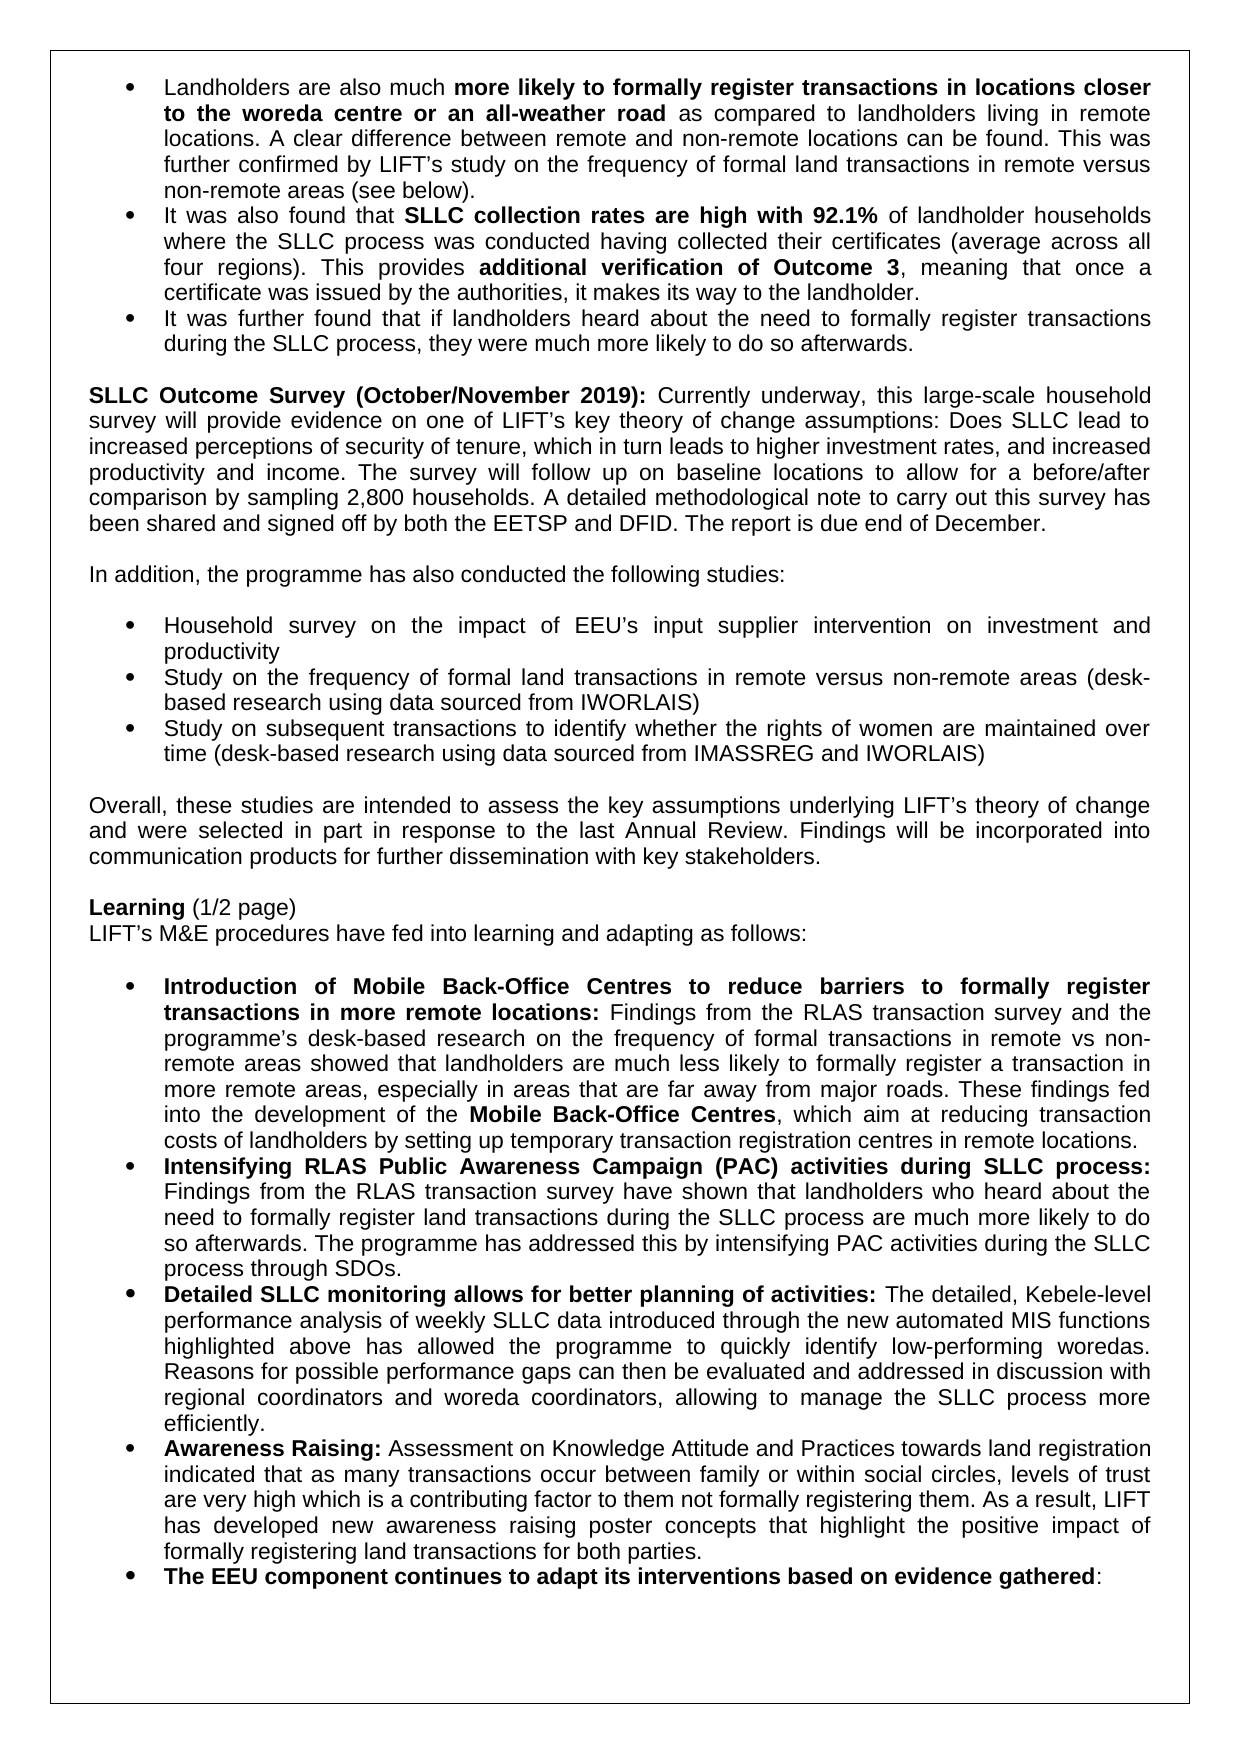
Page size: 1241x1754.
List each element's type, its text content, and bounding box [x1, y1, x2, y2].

text LIFT’s M&E procedures have fed into learning and adapting as follows: [89, 921, 1152, 946]
list Landholders are also much more likely to formally register transactions in locations closer to the woreda centre or an all-weather road as compared to landholders living in remote locations. A clear difference between remote and non-remote locations can be found. This was further confirmed by LIFT’s study on the frequency of formal land transactions in remote versus non-remote areas (see below). [126, 75, 1152, 203]
text SLLC Outcome Survey (October/November 2019): Currently underway, this large-scale household survey will provide evidence on one of LIFT’s key theory of change assumptions: Does SLLC lead to increased perceptions of security of tenure, which in turn leads to higher investment rates, and increased productivity and income. The survey will follow up on baseline locations to allow for a before/after comparison by sampling 2,800 households. A detailed methodological note to carry out this survey has been shared and signed off by both the EETSP and DFID. The report is due end of December. [89, 382, 1152, 536]
list Intensifying RLAS Public Awareness Campaign (PAC) activities during SLLC process: Findings from the RLAS transaction survey have shown that landholders who heard about the need to formally register land transactions during the SLLC process are much more likely to do so afterwards. The programme has addressed this by intensifying PAC activities during the SLLC process through SDOs. [126, 1153, 1152, 1282]
list It was further found that if landholders heard about the need to formally register transactions during the SLLC process, they were much more likely to do so afterwards. [126, 306, 1152, 357]
list Household survey on the impact of EEU’s input supplier intervention on investment and productivity [126, 613, 1152, 664]
text Overall, these studies are intended to assess the key assumptions underlying LIFT’s theory of change and were selected in part in response to the last Annual Review. Findings will be incorporated into communication products for further dissemination with key stakeholders. [89, 792, 1152, 869]
list It was also found that SLLC collection rates are high with 92.1% of landholder households where the SLLC process was conducted having collected their certificates (average across all four regions). This provides additional verification of Outcome 3, meaning that once a certificate was issued by the authorities, it makes its way to the landholder. [126, 203, 1152, 306]
list Awareness Raising: Assessment on Knowledge Attitude and Practices towards land registration indicated that as many transactions occur between family or within social circles, levels of trust are very high which is a contributing factor to them not formally registering them. As a result, LIFT has developed new awareness raising poster concepts that highlight the positive impact of formally registering land transactions for both parties. [126, 1436, 1152, 1564]
list Study on the frequency of formal land transactions in remote versus non-remote areas (desk-based research using data sourced from IWORLAIS) [126, 664, 1152, 716]
list Detailed SLLC monitoring allows for better planning of activities: The detailed, Kebele-level performance analysis of weekly SLLC data introduced through the new automated MIS functions highlighted above has allowed the programme to quickly identify low-performing woredas. Reasons for possible performance gaps can then be evaluated and addressed in discussion with regional coordinators and woreda coordinators, allowing to manage the SLLC process more efficiently. [126, 1282, 1152, 1436]
text In addition, the programme has also conducted the following studies: [89, 562, 1152, 587]
list Introduction of Mobile Back-Office Centres to reduce barriers to formally register transactions in more remote locations: Findings from the RLAS transaction survey and the programme’s desk-based research on the frequency of formal transactions in remote vs non-remote areas showed that landholders are much less likely to formally register a transaction in more remote areas, especially in areas that are far away from major roads. These findings fed into the development of the Mobile Back-Office Centres, which aim at reducing transaction costs of landholders by setting up temporary transaction registration centres in remote locations. [126, 974, 1152, 1153]
list The EEU component continues to adapt its interventions based on evidence gathered: [126, 1564, 1152, 1590]
text Learning (1/2 page) [89, 895, 1152, 921]
list Study on subsequent transactions to identify whether the rights of women are maintained over time (desk-based research using data sourced from IMASSREG and IWORLAIS) [126, 716, 1152, 767]
